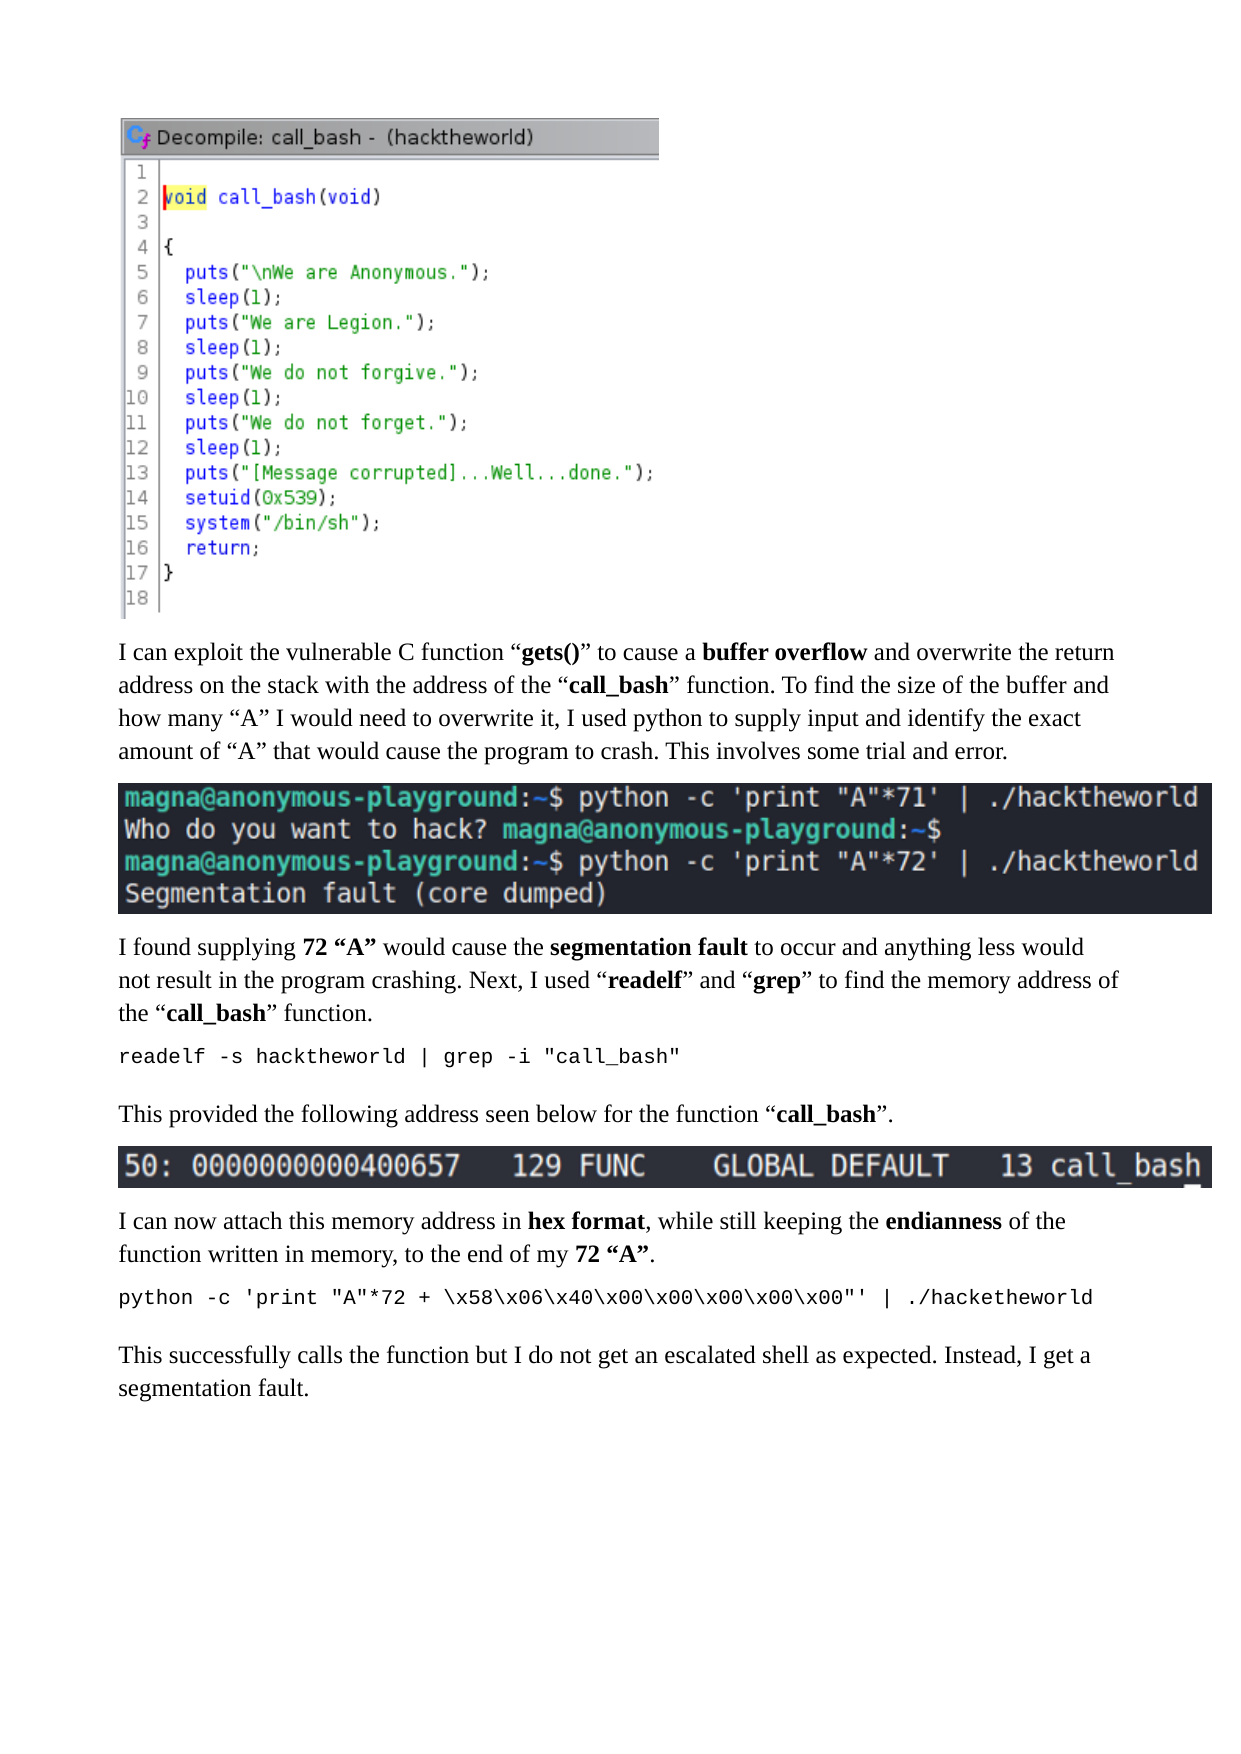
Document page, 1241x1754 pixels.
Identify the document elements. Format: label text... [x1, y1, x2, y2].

text readelf -s hacktheworld | grep -i "call_bash" [118, 1046, 1122, 1069]
text I found supplying 72 “A” would cause the segmentation fault to occur and anything less would not result in the program crashing. Next, I used “readelf” and “grep” to find the memory address of the “call_bash” function. [118, 932, 1122, 1027]
text I can exploit the vulnerable C function “gets()” to cause a buffer overflow and overwrite the return address on the stack with the address of the “call_bash” function. To find the size of the buffer and how many “A” I would need to overwrite it, I used python to supply input and identify the exact amount of “A” that would cause the program to crash. This involves some trial and error. [118, 637, 1122, 765]
text python -c 'print "A"*72 + \x58\x06\x40\x00\x00\x00\x00\x00"' | ./hacketheworld [118, 1287, 1122, 1310]
picture [118, 783, 1212, 914]
text This successfully calls the function but I do not get an escalated shell as expected. Instead, I get a segmentation fault. [118, 1340, 1122, 1402]
picture [118, 118, 659, 619]
text This provided the following address seen below for the function “call_bash”. [118, 1099, 1122, 1128]
text I can now attach this memory address in hex format, while still keeping the endianness of the function written in memory, to the end of my 72 “A”. [118, 1206, 1122, 1268]
picture [118, 1146, 1212, 1188]
